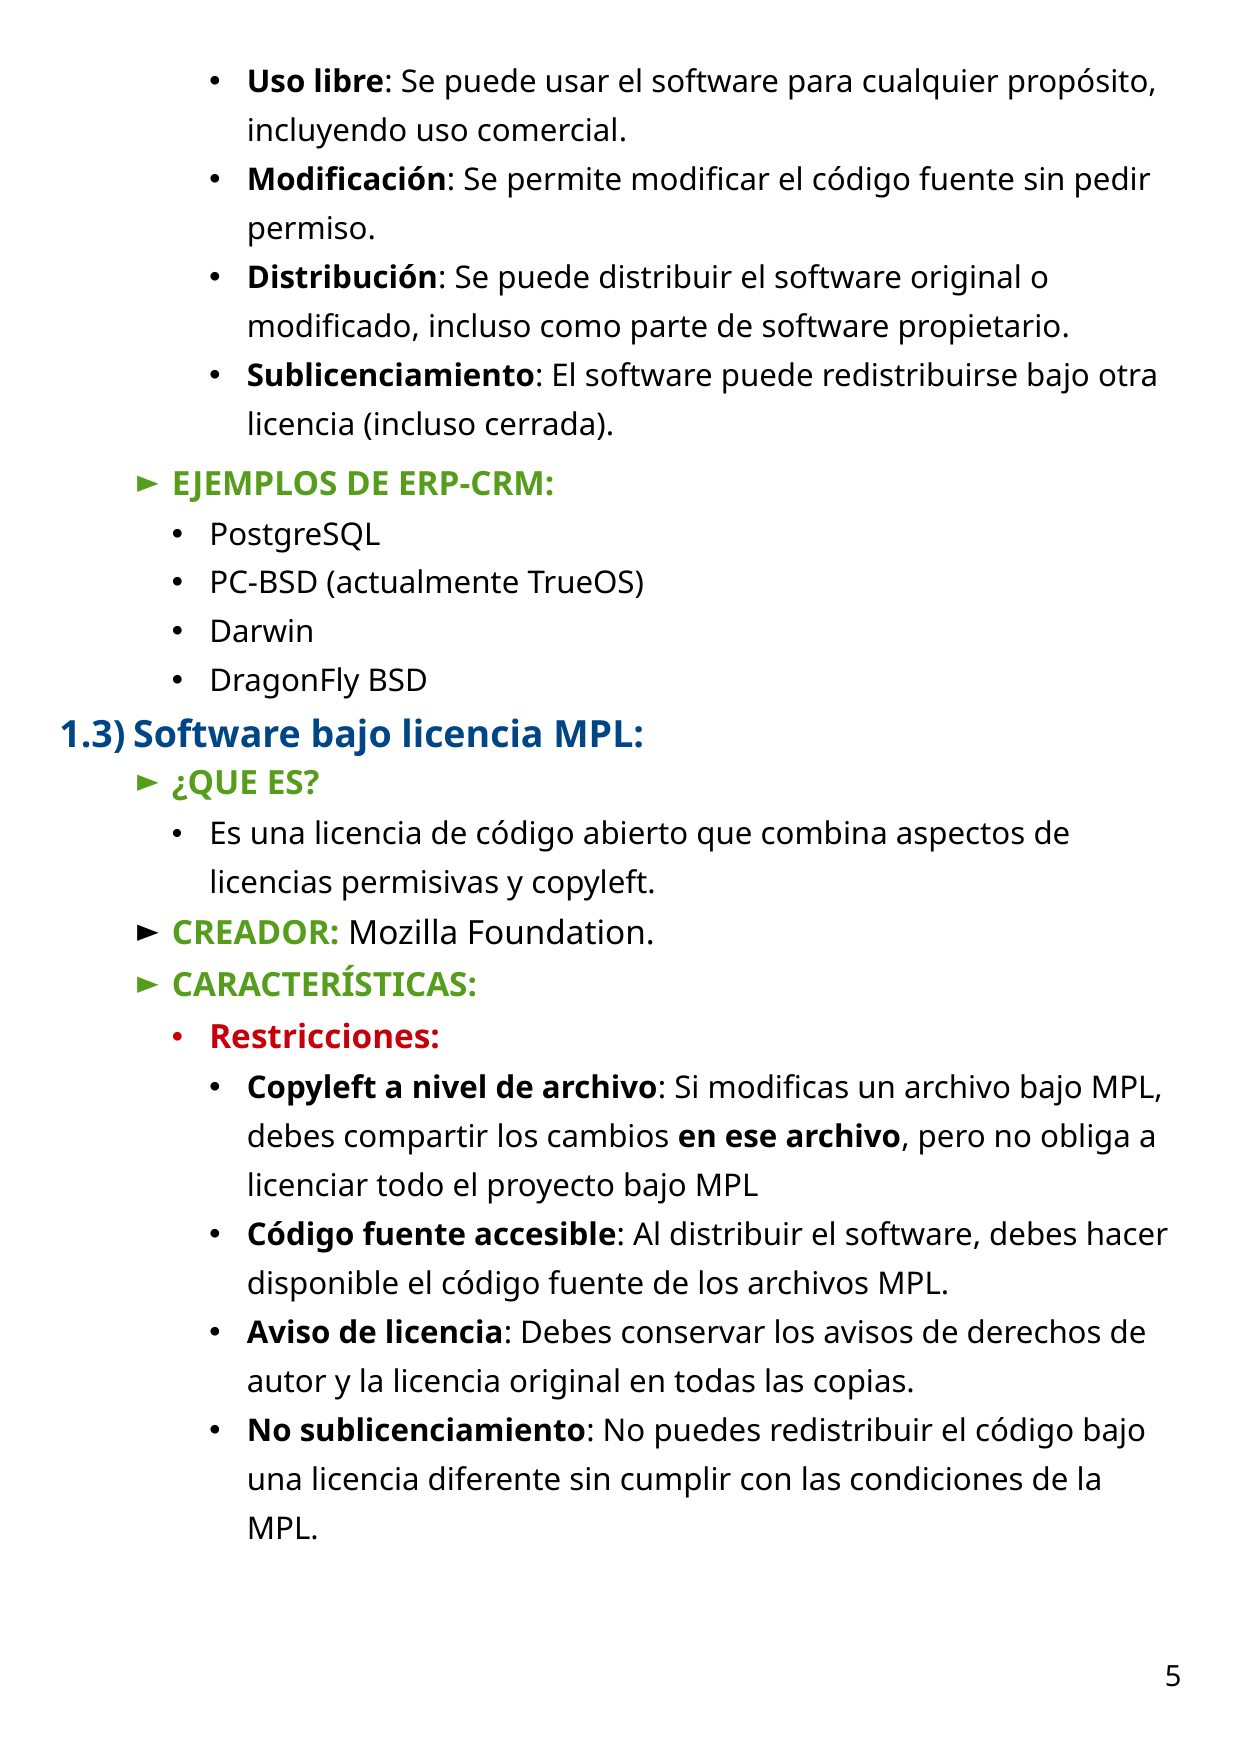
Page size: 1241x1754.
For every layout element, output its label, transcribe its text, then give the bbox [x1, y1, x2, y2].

list EJEMPLOS DE ERP-CRM: [134, 459, 1181, 505]
list Sublicenciamiento: El software puede redistribuirse bajo otra licencia (incluso cerrada). [209, 353, 1181, 444]
list Copyleft a nivel de archivo: Si modificas un archivo bajo MPL, debes compartir los cambios en ese archivo, pero no obliga a licenciar todo el proyecto bajo MPL [209, 1065, 1181, 1206]
list Aviso de licencia: Debes conservar los avisos de derechos de autor y la licencia original en todas las copias. [209, 1310, 1181, 1401]
list ¿QUE ES? [134, 758, 1181, 804]
list Distribución: Se puede distribuir el software original o modificado, incluso como parte de software propietario. [209, 255, 1181, 346]
list PostgreSQL [172, 512, 1181, 554]
list DragonFly BSD [172, 658, 1181, 701]
list Uso libre: Se puede usar el software para cualquier propósito, incluyendo uso comercial. [209, 59, 1181, 151]
list Modificación: Se permite modificar el código fuente sin pedir permiso. [209, 157, 1181, 248]
list Restricciones: [172, 1013, 1181, 1058]
subtitle Software bajo licencia MPL: [59, 707, 1181, 758]
list No sublicenciamiento: No puedes redistribuir el código bajo una licencia diferente sin cumplir con las condiciones de la MPL. [209, 1408, 1181, 1548]
list CARACTERÍSTICAS: [134, 961, 1181, 1006]
list Darwin [172, 609, 1181, 652]
list Código fuente accesible: Al distribuir el software, debes hacer disponible el código fuente de los archivos MPL. [209, 1212, 1181, 1303]
list Es una licencia de código abierto que combina aspectos de licencias permisivas y copyleft. [172, 811, 1181, 902]
list CREADOR: Mozilla Foundation. [134, 908, 1181, 954]
list PC-BSD (actualmente TrueOS) [172, 561, 1181, 603]
